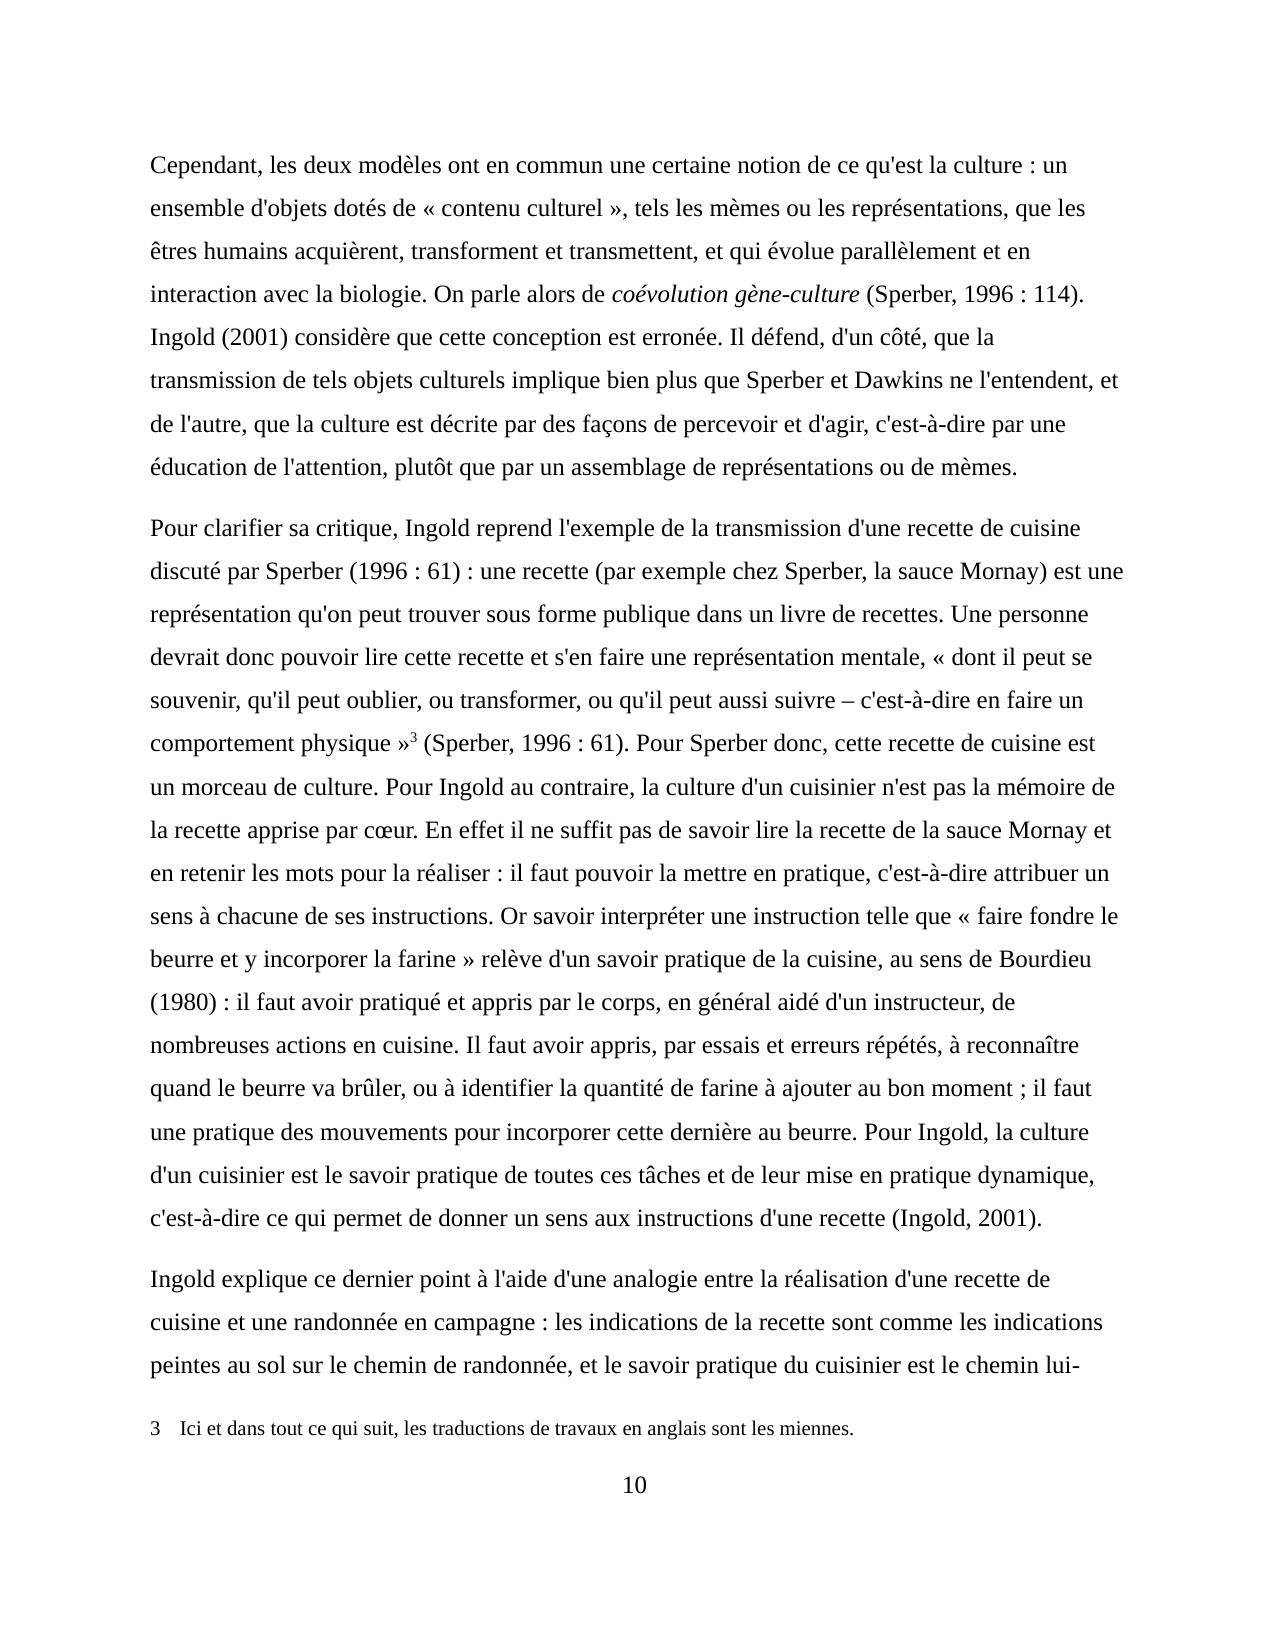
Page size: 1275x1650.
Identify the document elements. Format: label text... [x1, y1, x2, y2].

text Pour clarifier sa critique, Ingold reprend l'exemple de la transmission d'une recette de cuisine discuté par Sperber (1996 : 61) : une recette (par exemple chez Sperber, la sauce Mornay) est une représentation qu'on peut trouver sous forme publique dans un livre de recettes. Une personne devrait donc pouvoir lire cette recette et s'en faire une représentation mentale, « dont il peut se souvenir, qu'il peut oublier, ou transformer, ou qu'il peut aussi suivre – c'est-à-dire en faire un comportement physique » (Sperber, 1996 : 61). Pour Sperber donc, cette recette de cuisine est un morceau de culture. Pour Ingold au contraire, la culture d'un cuisinier n'est pas la mémoire de la recette apprise par cœur. En effet il ne suffit pas de savoir lire la recette de la sauce Mornay et en retenir les mots pour la réaliser : il faut pouvoir la mettre en pratique, c'est-à-dire attribuer un sens à chacune de ses instructions. Or savoir interpréter une instruction telle que « faire fondre le beurre et y incorporer la farine » relève d'un savoir pratique de la cuisine, au sens de Bourdieu (1980) : il faut avoir pratiqué et appris par le corps, en général aidé d'un instructeur, de nombreuses actions en cuisine. Il faut avoir appris, par essais et erreurs répétés, à reconnaître quand le beurre va brûler, ou à identifier la quantité de farine à ajouter au bon moment ; il faut une pratique des mouvements pour incorporer cette dernière au beurre. Pour Ingold, la culture d'un cuisinier est le savoir pratique de toutes ces tâches et de leur mise en pratique dynamique, c'est-à-dire ce qui permet de donner un sens aux instructions d'une recette (Ingold, 2001). [150, 513, 1125, 1232]
text Cependant, les deux modèles ont en commun une certaine notion de ce qu'est la culture : un ensemble d'objets dotés de « contenu culturel », tels les mèmes ou les représentations, que les êtres humains acquièrent, transforment et transmettent, et qui évolue parallèlement et en interaction avec la biologie. On parle alors de coévolution gène-culture (Sperber, 1996 : 114). Ingold (2001) considère que cette conception est erronée. Il défend, d'un côté, que la transmission de tels objets culturels implique bien plus que Sperber et Dawkins ne l'entendent, et de l'autre, que la culture est décrite par des façons de percevoir et d'agir, c'est-à-dire par une éducation de l'attention, plutôt que par un assemblage de représentations ou de mèmes. [150, 150, 1125, 481]
text Ingold explique ce dernier point à l'aide d'une analogie entre la réalisation d'une recette de cuisine et une randonnée en campagne : les indications de la recette sont comme les indications peintes au sol sur le chemin de randonnée, et le savoir pratique du cuisinier est le chemin lui- [150, 1264, 1125, 1379]
text Ici et dans tout ce qui suit, les traductions de travaux en anglais sont les miennes. [150, 1416, 1125, 1440]
